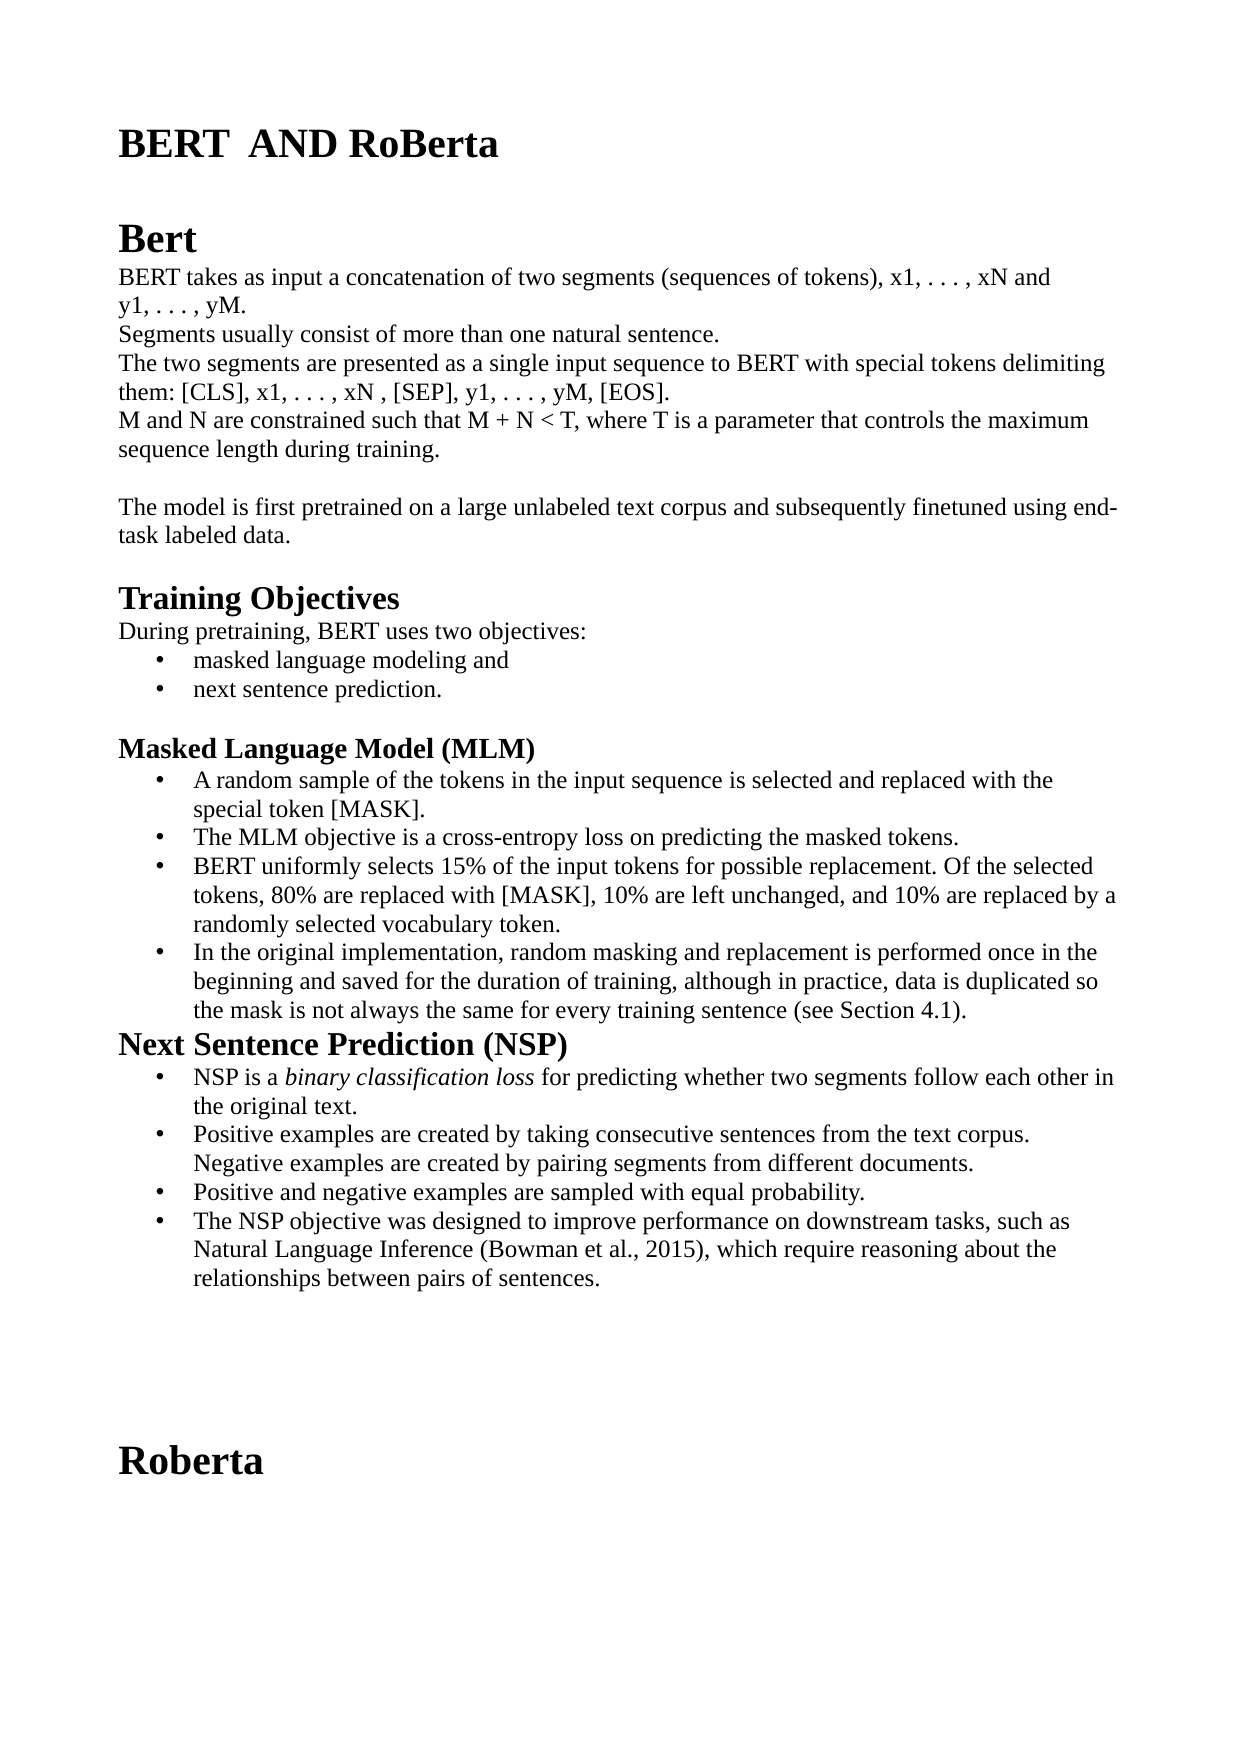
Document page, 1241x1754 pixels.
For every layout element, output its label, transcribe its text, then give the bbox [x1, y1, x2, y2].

text BERT AND RoBerta [118, 118, 1122, 166]
text Masked Language Model (MLM) [118, 731, 1122, 765]
text Training Objectives [118, 578, 1122, 616]
text Next Sentence Prediction (NSP) [118, 1024, 1122, 1062]
text The model is first pretrained on a large unlabeled text corpus and subsequently finetuned using end-task labeled data. [118, 492, 1122, 549]
text During pretraining, BERT uses two objectives: [118, 616, 1122, 645]
list The NSP objective was designed to improve performance on downstream tasks, such as Natural Language Inference (Bowman et al., 2015), which require reasoning about the relationships between pairs of sentences. [156, 1206, 1122, 1292]
list masked language modeling and [156, 645, 1122, 674]
list next sentence prediction. [156, 674, 1122, 703]
text Segments usually consist of more than one natural sentence. [118, 319, 1122, 348]
list Positive examples are created by taking consecutive sentences from the text corpus. Negative examples are created by pairing segments from different documents. [156, 1119, 1122, 1177]
text Roberta [118, 1436, 1122, 1484]
list NSP is a binary classification loss for predicting whether two segments follow each other in the original text. [156, 1062, 1122, 1119]
text M and N are constrained such that M + N < T, where T is a parameter that controls the maximum sequence length during training. [118, 406, 1122, 463]
list BERT uniformly selects 15% of the input tokens for possible replacement. Of the selected tokens, 80% are replaced with [MASK], 10% are left unchanged, and 10% are replaced by a randomly selected vocabulary token. [156, 851, 1122, 937]
list The MLM objective is a cross-entropy loss on predicting the masked tokens. [156, 822, 1122, 851]
text Bert [118, 214, 1122, 262]
text The two segments are presented as a single input sequence to BERT with special tokens delimiting them: [CLS], x1, . . . , xN , [SEP], y1, . . . , yM, [EOS]. [118, 348, 1122, 406]
list Positive and negative examples are sampled with equal probability. [156, 1177, 1122, 1206]
list In the original implementation, random masking and replacement is performed once in the beginning and saved for the duration of training, although in practice, data is duplicated so the mask is not always the same for every training sentence (see Section 4.1). [156, 937, 1122, 1024]
text BERT takes as input a concatenation of two segments (sequences of tokens), x1, . . . , xN and y1, . . . , yM. [118, 262, 1122, 319]
list A random sample of the tokens in the input sequence is selected and replaced with the special token [MASK]. [156, 765, 1122, 822]
